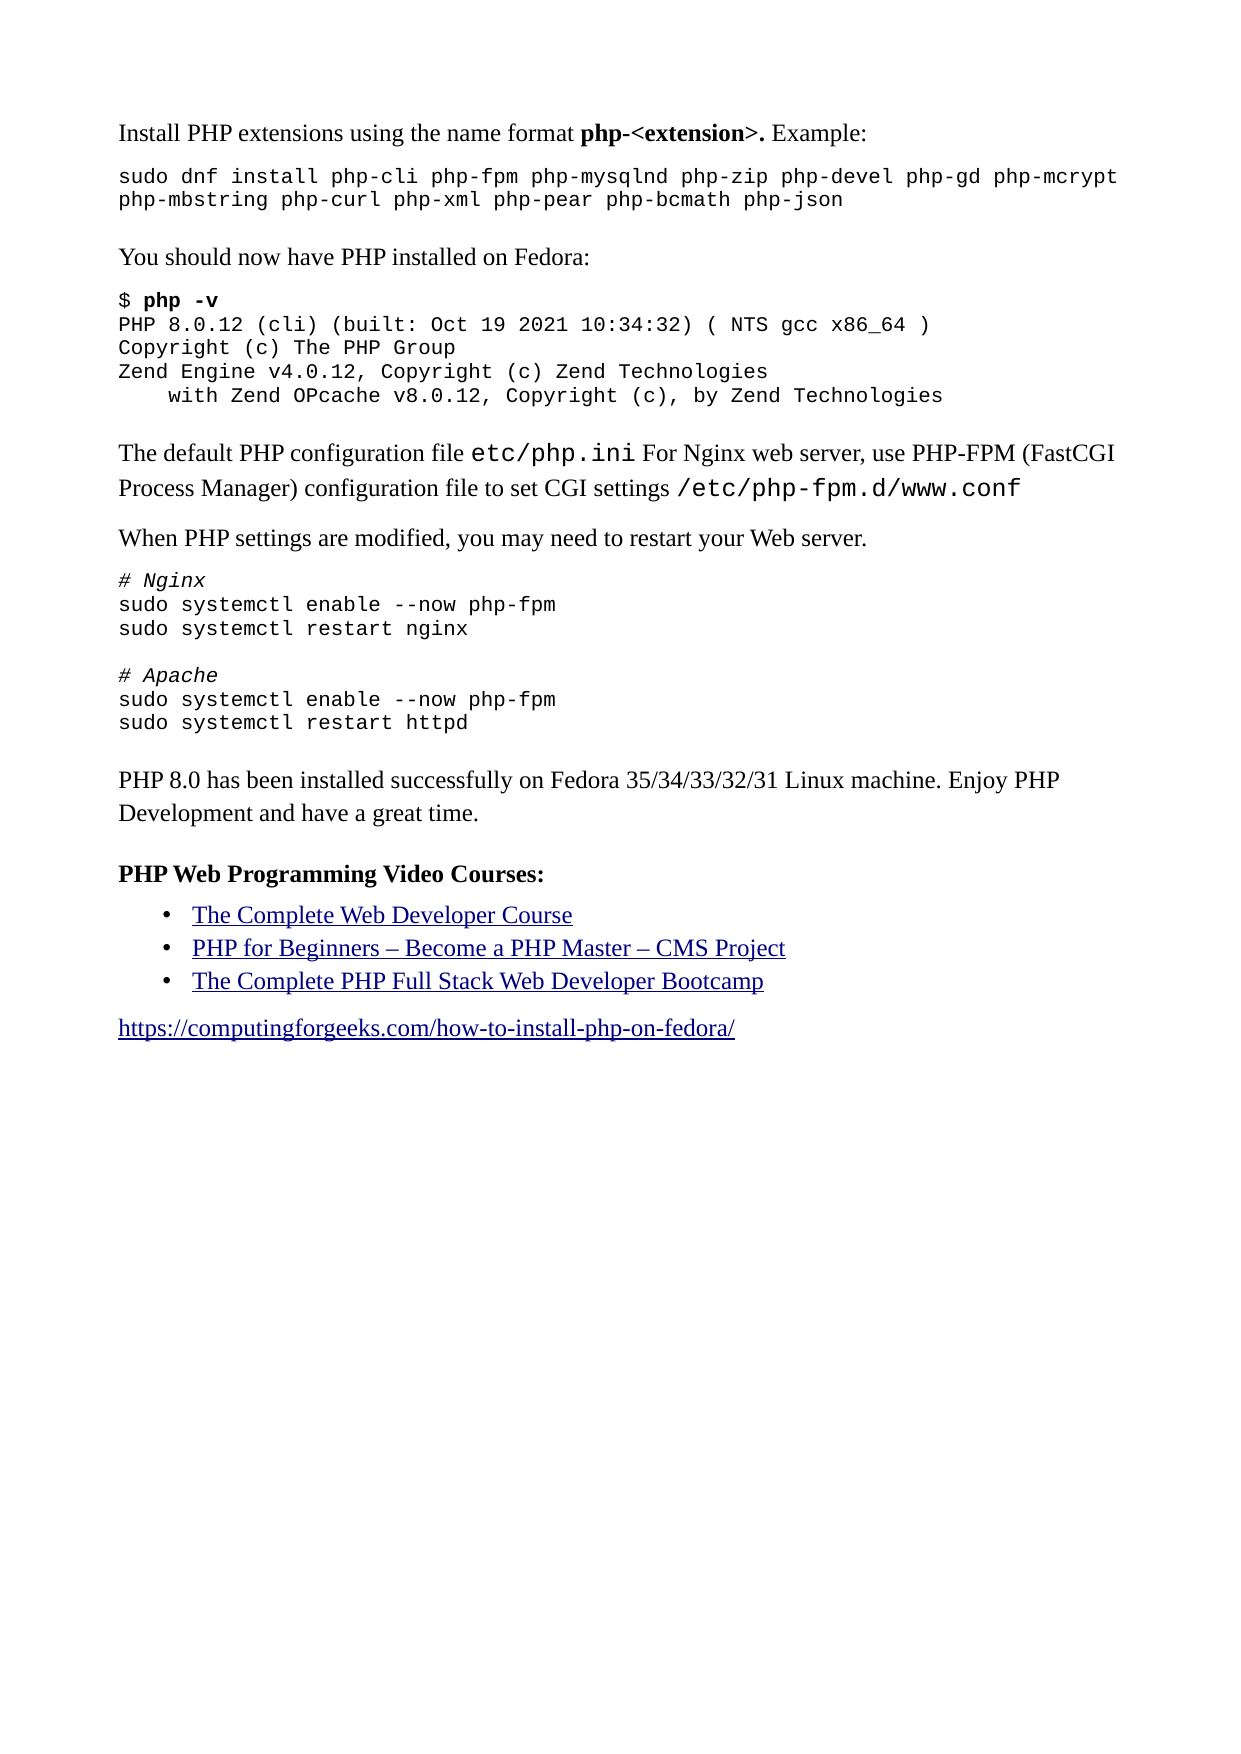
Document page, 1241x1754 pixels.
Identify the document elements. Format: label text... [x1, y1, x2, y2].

text sudo systemctl enable --now php-fpm [118, 594, 1122, 618]
text Copyright (c) The PHP Group [118, 337, 1122, 361]
subtitle PHP Web Programming Video Courses: [118, 859, 1122, 887]
text $ php -v [118, 290, 1122, 314]
text PHP 8.0 has been installed successfully on Fedora 35/34/33/32/31 Linux machine. Enjoy PHP Development and have a great time. [118, 766, 1122, 827]
text # Apache [118, 665, 1122, 689]
text You should now have PHP installed on Fedora: [118, 242, 1122, 271]
text https://computingforgeeks.com/how-to-install-php-on-fedora/ [118, 1013, 1122, 1042]
list The Complete Web Developer Course [162, 900, 1122, 929]
text PHP 8.0.12 (cli) (built: Oct 19 2021 10:34:32) ( NTS gcc x86_64 ) [118, 314, 1122, 337]
text The default PHP configuration file etc/php.ini For Nginx web server, use PHP-FPM (FastCGI Process Manager) configuration file to set CGI settings /etc/php-fpm.d/www.conf [118, 438, 1122, 504]
text # Nginx [118, 571, 1122, 594]
text sudo systemctl enable --now php-fpm [118, 689, 1122, 712]
text Install PHP extensions using the name format php-<extension>. Example: [118, 118, 1122, 147]
text sudo systemctl restart httpd [118, 712, 1122, 736]
text sudo dnf install php-cli php-fpm php-mysqlnd php-zip php-devel php-gd php-mcrypt php-mbstring php-curl php-xml php-pear php-bcmath php-json [118, 166, 1122, 213]
text When PHP settings are modified, you may need to restart your Web server. [118, 523, 1122, 552]
list The Complete PHP Full Stack Web Developer Bootcamp [162, 966, 1122, 995]
text sudo systemctl restart nginx [118, 618, 1122, 641]
text Zend Engine v4.0.12, Copyright (c) Zend Technologies [118, 361, 1122, 385]
list PHP for Beginners – Become a PHP Master – CMS Project [162, 933, 1122, 962]
text with Zend OPcache v8.0.12, Copyright (c), by Zend Technologies [118, 385, 1122, 408]
